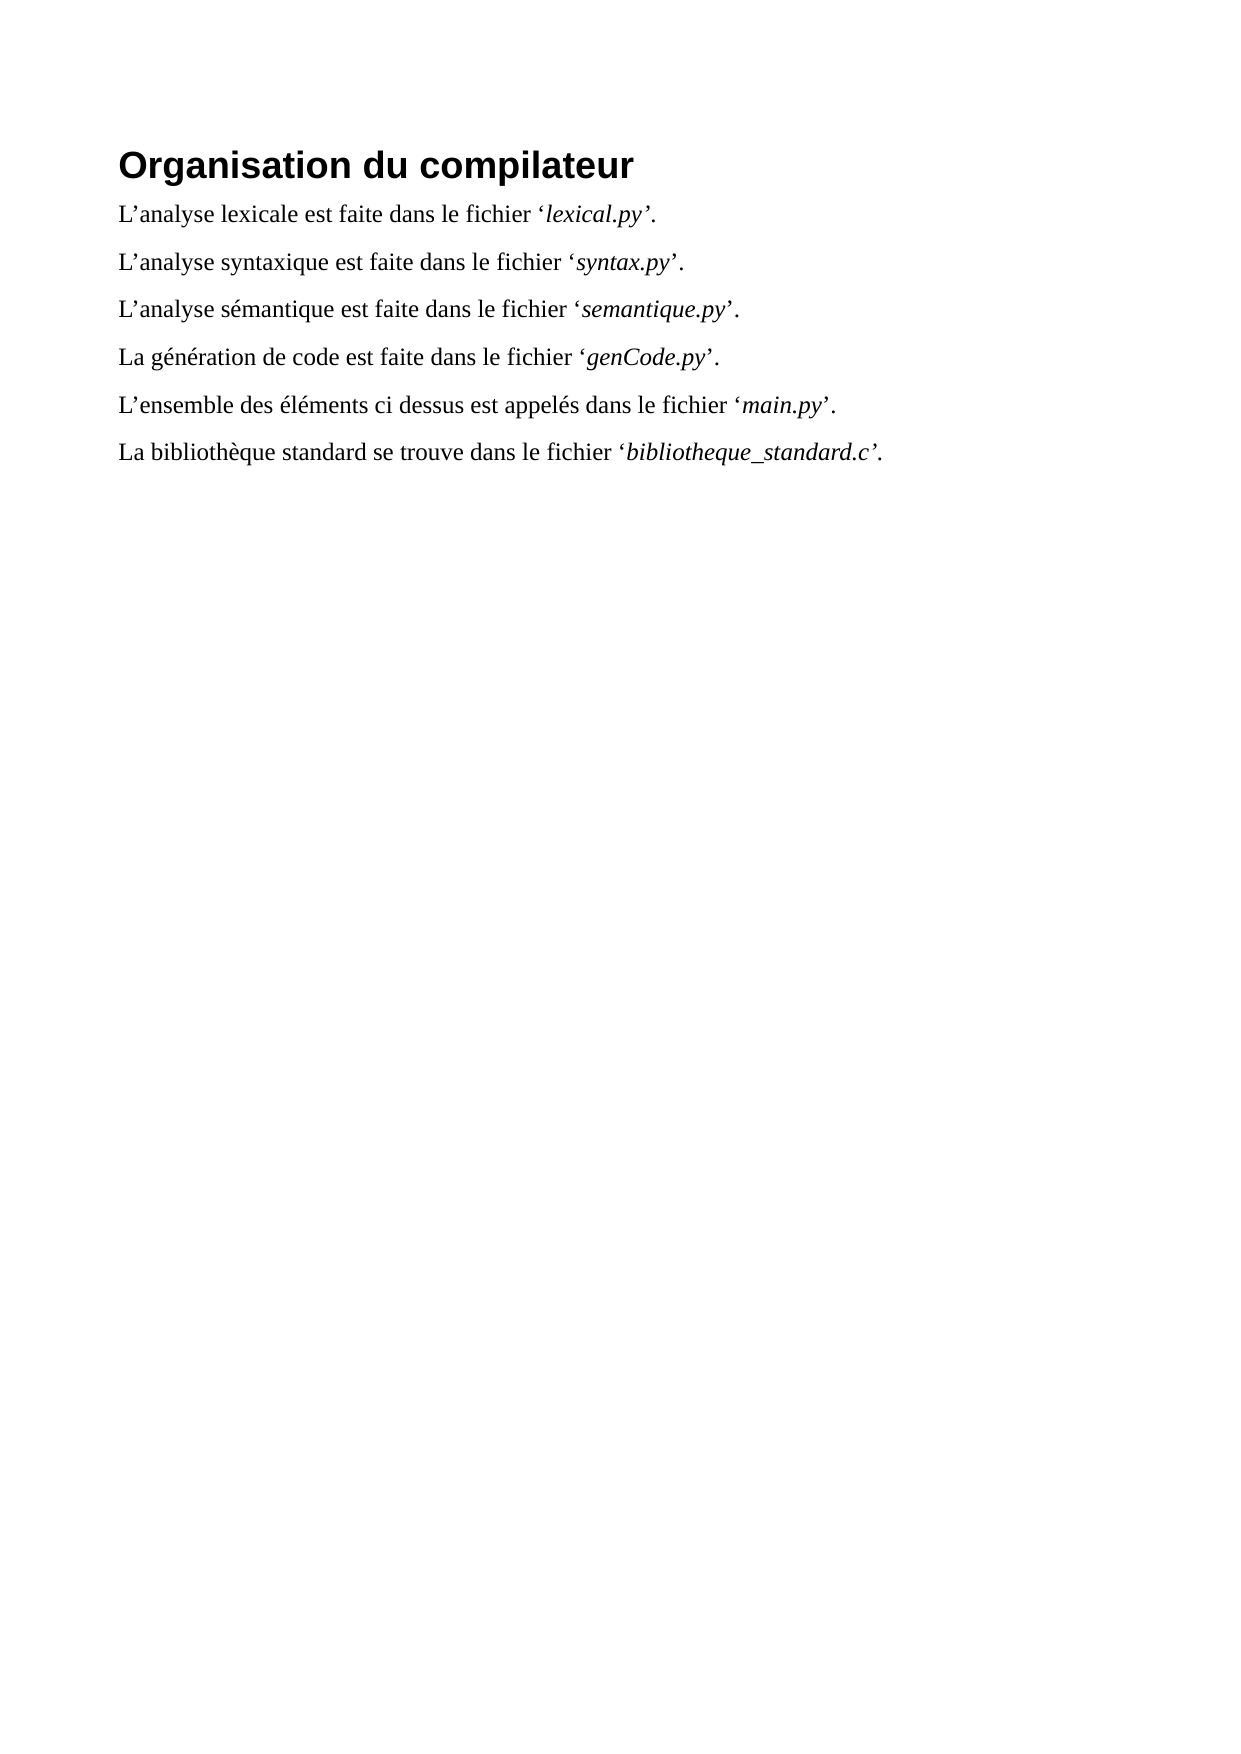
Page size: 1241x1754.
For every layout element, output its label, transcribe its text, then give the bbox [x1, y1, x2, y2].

text L’analyse sémantique est faite dans le fichier ‘semantique.py’. [118, 294, 1122, 323]
text L’analyse lexicale est faite dans le fichier ‘lexical.py’. [118, 199, 1122, 228]
text L’analyse syntaxique est faite dans le fichier ‘syntax.py’. [118, 247, 1122, 276]
subtitle Organisation du compilateur [118, 143, 1122, 187]
text La génération de code est faite dans le fichier ‘genCode.py’. [118, 342, 1122, 371]
text La bibliothèque standard se trouve dans le fichier ‘bibliotheque_standard.c’. [118, 437, 1122, 466]
text L’ensemble des éléments ci dessus est appelés dans le fichier ‘main.py’. [118, 390, 1122, 418]
